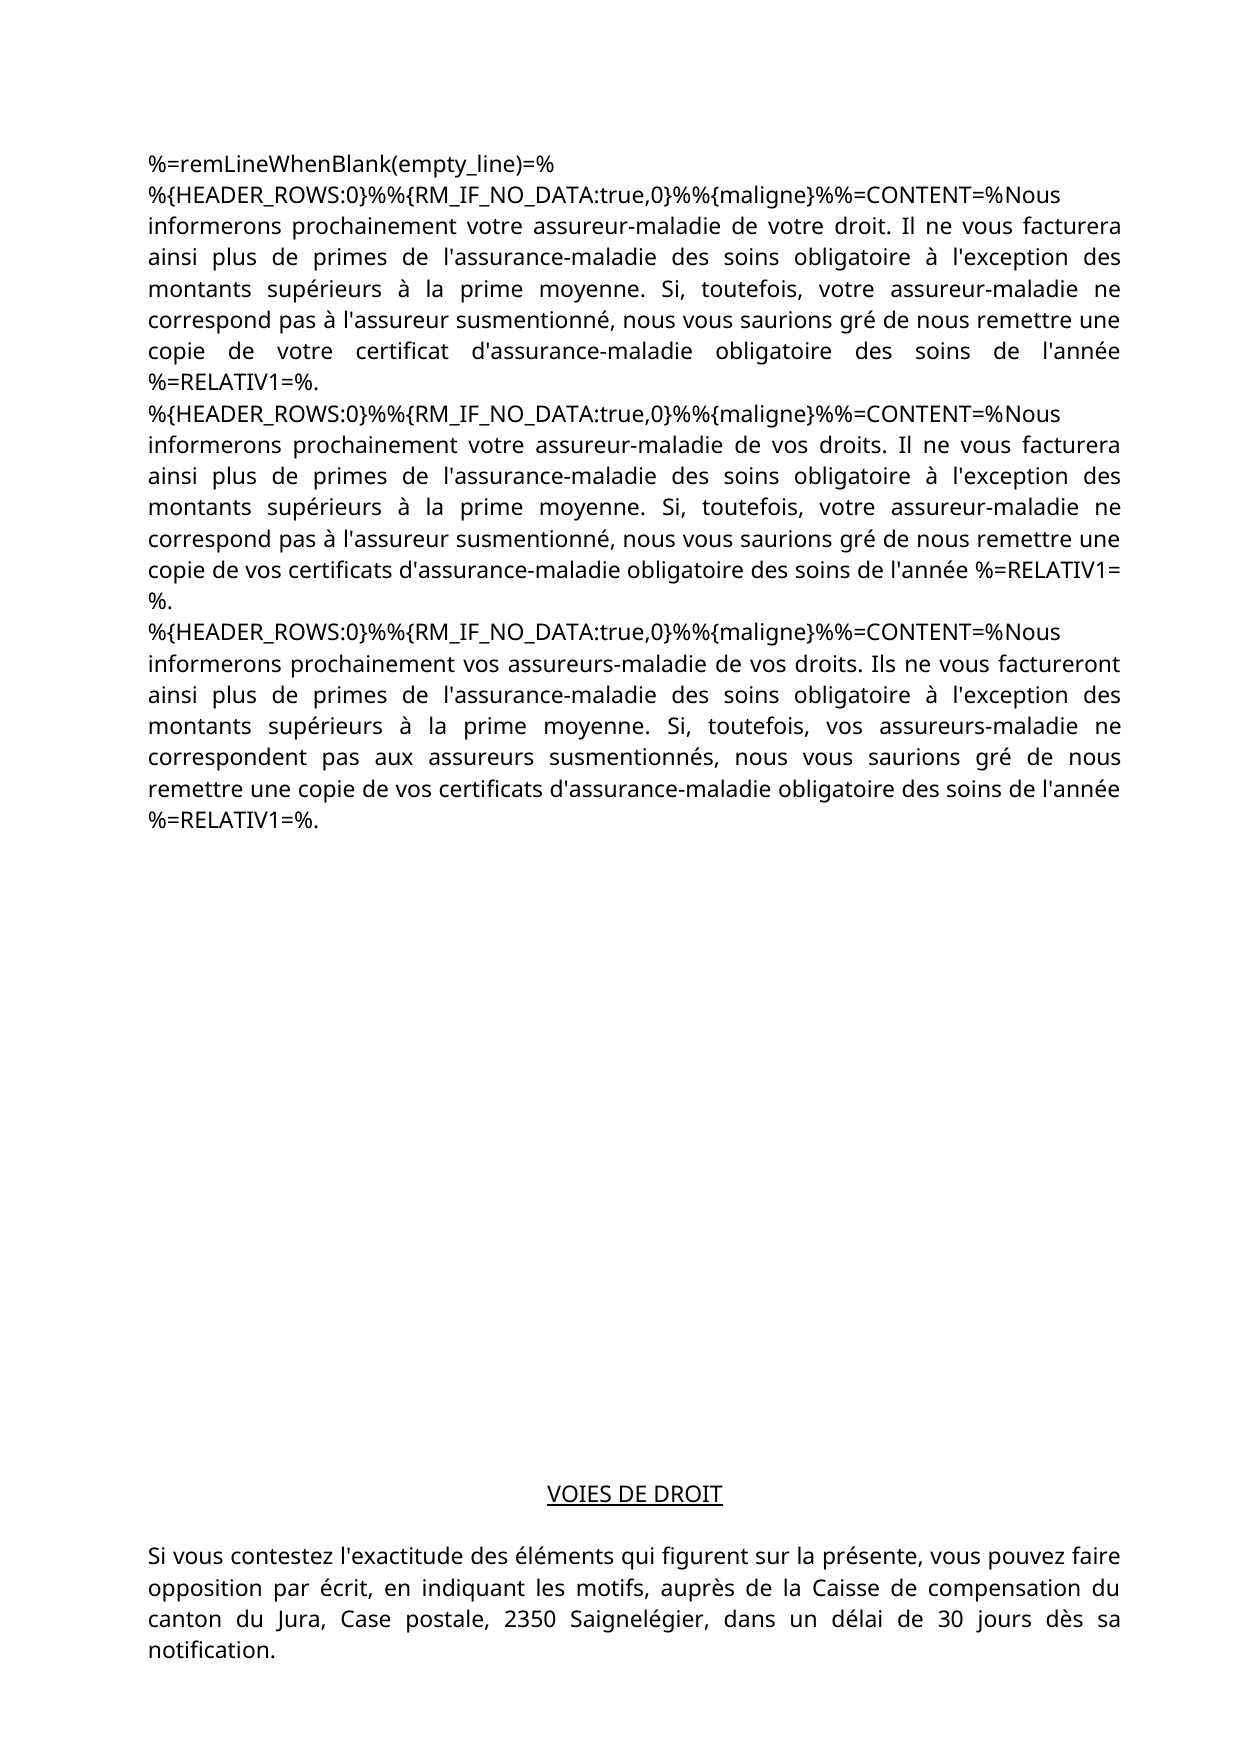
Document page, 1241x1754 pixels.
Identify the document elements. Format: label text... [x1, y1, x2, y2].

table_header %{HEADER_ROWS:0}%%{RM_IF_NO_DATA:true,0}%%{maligne}%%=CONTENT=%Nous informerons prochainement votre assureur-maladie de vos droits. Il ne vous facturera ainsi plus de primes de l'assurance-maladie des soins obligatoire à l'exception des montants supérieurs à la prime moyenne. Si, toutefois, votre assureur-maladie ne correspond pas à l'assureur susmentionné, nous vous saurions gré de nous remettre une copie de vos certificats d'assurance-maladie obligatoire des soins de l'année %=RELATIV1=%. [148, 398, 1122, 616]
text %=remLineWhenBlank(empty_line)=% [148, 148, 1122, 179]
table_header %{HEADER_ROWS:0}%%{RM_IF_NO_DATA:true,0}%%{maligne}%%=CONTENT=%Nous informerons prochainement votre assureur-maladie de votre droit. Il ne vous facturera ainsi plus de primes de l'assurance-maladie des soins obligatoire à l'exception des montants supérieurs à la prime moyenne. Si, toutefois, votre assureur-maladie ne correspond pas à l'assureur susmentionné, nous vous saurions gré de nous remettre une copie de votre certificat d'assurance-maladie obligatoire des soins de l'année %=RELATIV1=%. [148, 179, 1122, 398]
table_header %{HEADER_ROWS:0}%%{RM_IF_NO_DATA:true,0}%%{maligne}%%=CONTENT=%Nous informerons prochainement vos assureurs-maladie de vos droits. Ils ne vous factureront ainsi plus de primes de l'assurance-maladie des soins obligatoire à l'exception des montants supérieurs à la prime moyenne. Si, toutefois, vos assureurs-maladie ne correspondent pas aux assureurs susmentionnés, nous vous saurions gré de nous remettre une copie de vos certificats d'assurance-maladie obligatoire des soins de l'année %=RELATIV1=%. [148, 616, 1122, 835]
